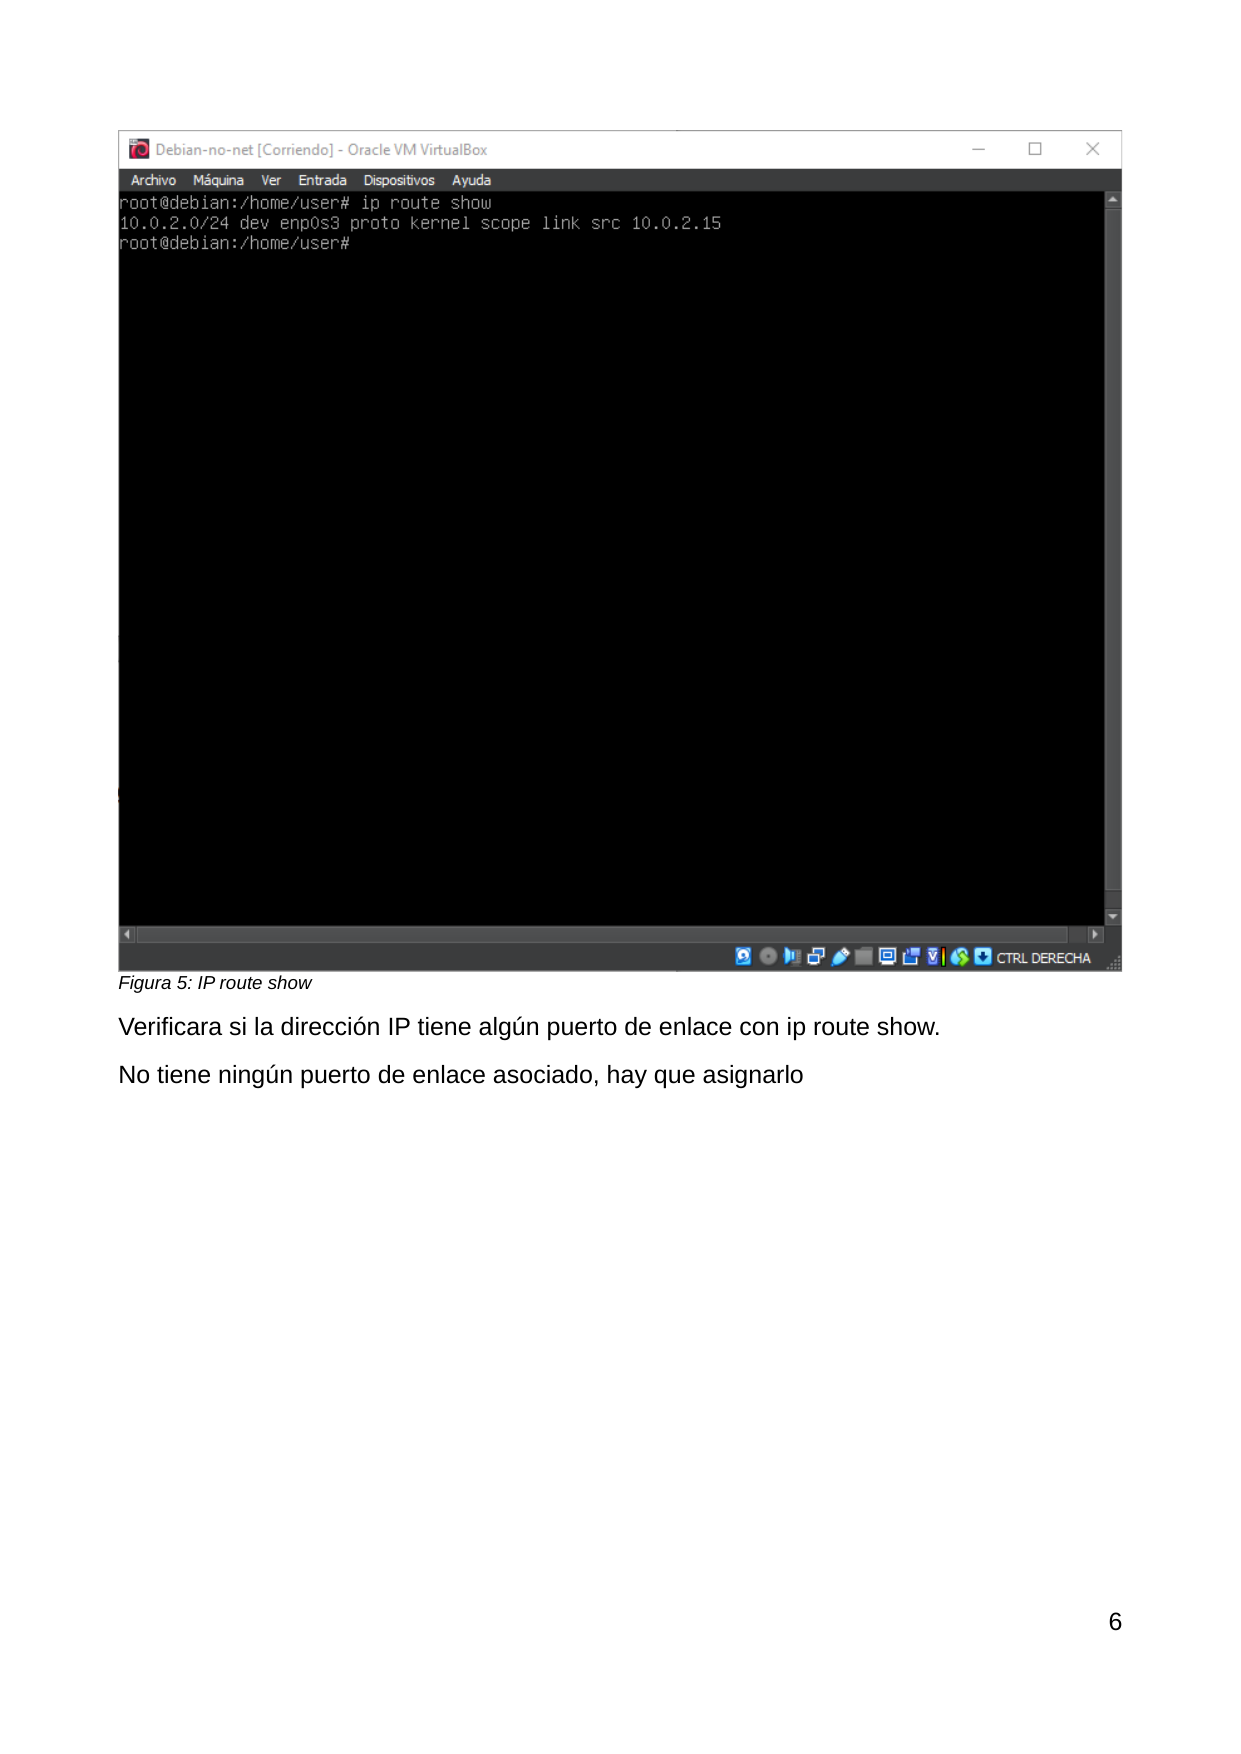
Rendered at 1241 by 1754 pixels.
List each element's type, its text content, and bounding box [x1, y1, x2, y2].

text Figura 5: IP route show [118, 972, 1122, 993]
picture [118, 130, 1123, 972]
text Verificara si la dirección IP tiene algún puerto de enlace con ip route show. [118, 1012, 1122, 1041]
text No tiene ningún puerto de enlace asociado, hay que asignarlo [118, 1060, 1122, 1089]
